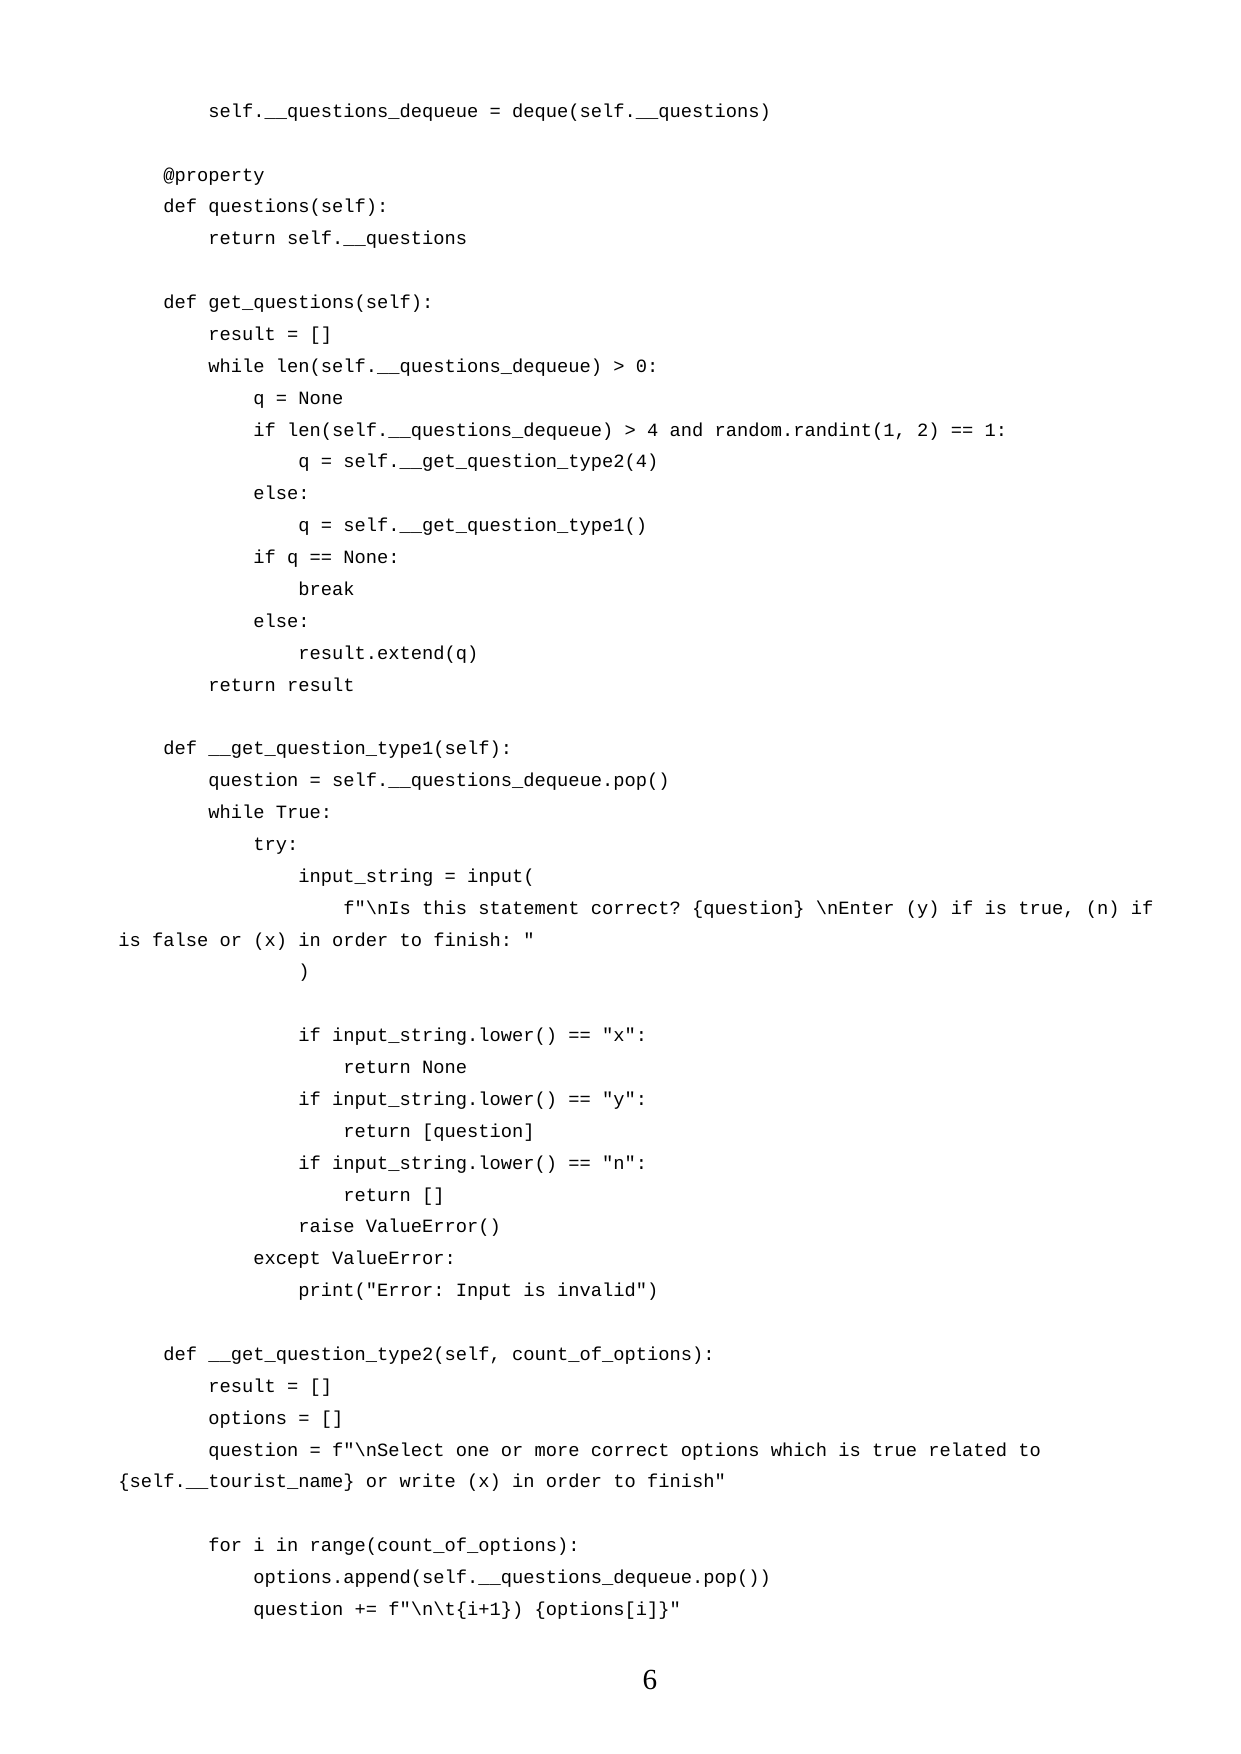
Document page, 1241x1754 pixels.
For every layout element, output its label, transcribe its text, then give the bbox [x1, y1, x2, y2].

text question += f"\n\t{i+1}) {options[i]}" [118, 1600, 1181, 1621]
text f"\nIs this statement correct? {question} \nEnter (y) if is true, (n) if is false or (x) in order to finish: " [118, 898, 1181, 952]
text while len(self.__questions_dequeue) > 0: [118, 357, 1181, 378]
text else: [118, 612, 1181, 633]
text raise ValueError() [118, 1217, 1181, 1238]
text result = [] [118, 1377, 1181, 1398]
text @property [118, 165, 1181, 187]
text return result [118, 675, 1181, 697]
text if input_string.lower() == "y": [118, 1090, 1181, 1111]
text except ValueError: [118, 1249, 1181, 1270]
text def __get_question_type2(self, count_of_options): [118, 1345, 1181, 1366]
text print("Error: Input is invalid") [118, 1281, 1181, 1302]
text while True: [118, 803, 1181, 824]
text def questions(self): [118, 197, 1181, 218]
text self.__questions_dequeue = deque(self.__questions) [118, 102, 1181, 123]
text input_string = input( [118, 867, 1181, 888]
text question = self.__questions_dequeue.pop() [118, 771, 1181, 792]
text options.append(self.__questions_dequeue.pop()) [118, 1568, 1181, 1589]
text else: [118, 484, 1181, 505]
text result.extend(q) [118, 643, 1181, 665]
text if q == None: [118, 548, 1181, 569]
text break [118, 580, 1181, 601]
text ) [118, 962, 1181, 983]
text def __get_question_type1(self): [118, 739, 1181, 760]
text result = [] [118, 325, 1181, 346]
text if input_string.lower() == "x": [118, 1026, 1181, 1047]
text q = self.__get_question_type1() [118, 516, 1181, 537]
text options = [] [118, 1408, 1181, 1430]
text if len(self.__questions_dequeue) > 4 and random.randint(1, 2) == 1: [118, 420, 1181, 442]
text return None [118, 1058, 1181, 1079]
text for i in range(count_of_options): [118, 1536, 1181, 1557]
text def get_questions(self): [118, 293, 1181, 314]
text return [] [118, 1185, 1181, 1207]
text if input_string.lower() == "n": [118, 1153, 1181, 1175]
text return [question] [118, 1122, 1181, 1143]
text q = self.__get_question_type2(4) [118, 452, 1181, 473]
text return self.__questions [118, 229, 1181, 250]
text question = f"\nSelect one or more correct options which is true related to {self.__tourist_name} or write (x) in order to finish" [118, 1440, 1181, 1493]
text q = None [118, 388, 1181, 410]
text try: [118, 835, 1181, 856]
